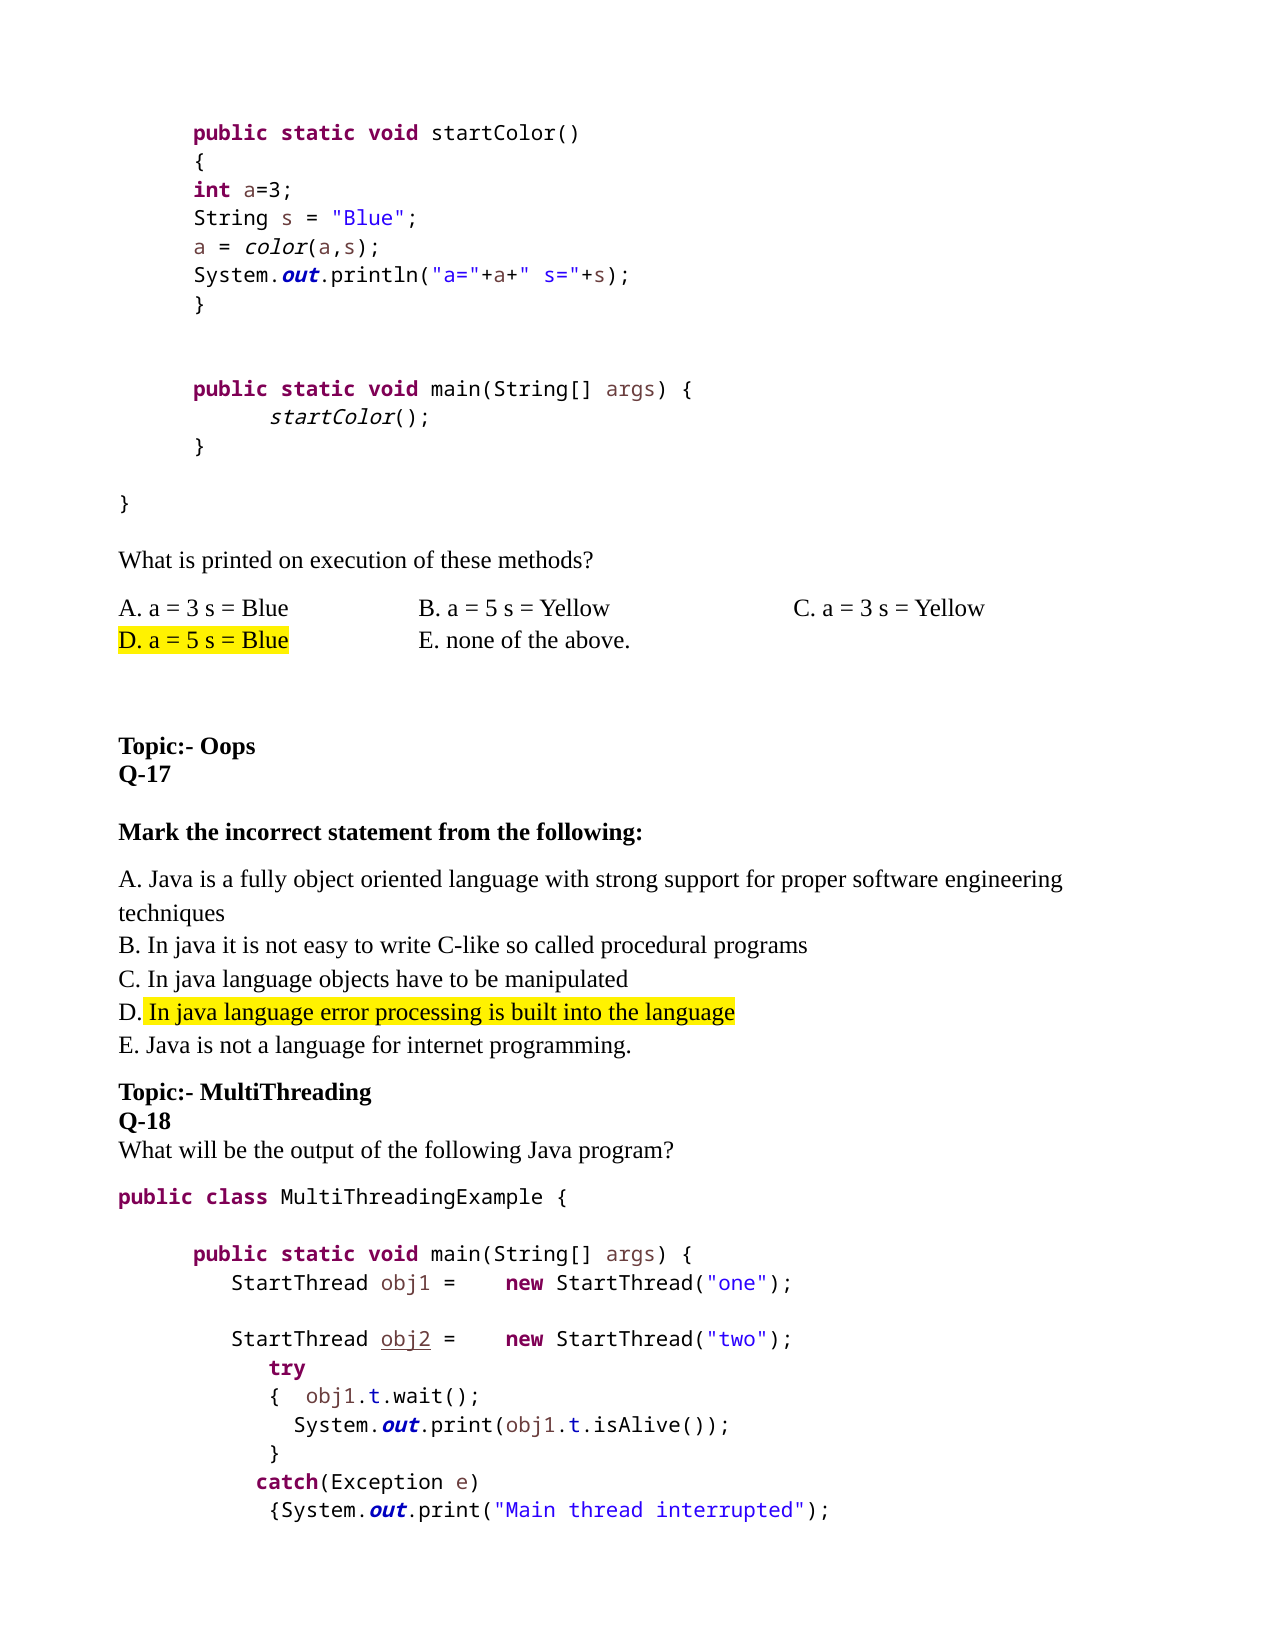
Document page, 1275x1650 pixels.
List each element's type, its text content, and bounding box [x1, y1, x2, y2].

text System.out.print(obj1.t.isAlive()); [118, 1410, 1157, 1438]
text What is printed on execution of these methods? [118, 545, 1157, 574]
text } [118, 289, 1157, 317]
text try [118, 1353, 1157, 1381]
text a = color(a,s); [118, 232, 1157, 260]
text int a=3; [118, 175, 1157, 203]
text System.out.println("a="+a+" s="+s); [118, 260, 1157, 289]
text } [118, 431, 1157, 459]
text { obj1.t.wait(); [118, 1381, 1157, 1410]
text StartThread obj2 = new StartThread("two"); [118, 1324, 1157, 1353]
text { [118, 147, 1157, 175]
text What will be the output of the following Java program? [118, 1135, 1157, 1163]
text Topic:- Oops [118, 731, 1157, 759]
text public static void startColor() [118, 118, 1157, 147]
text startColor(); [118, 402, 1157, 431]
text StartThread obj1 = new StartThread("one"); [118, 1268, 1157, 1296]
text public static void main(String[] args) { [118, 1239, 1157, 1268]
text Q-18 [118, 1106, 1157, 1135]
text } [118, 488, 1157, 516]
text public static void main(String[] args) { [118, 374, 1157, 402]
text Mark the incorrect statement from the following: [118, 817, 1157, 846]
text Topic:- MultiThreading [118, 1077, 1157, 1106]
text Q-17 [118, 759, 1157, 788]
text public class MultiThreadingExample { [118, 1182, 1157, 1211]
text } [118, 1438, 1157, 1467]
text {System.out.print("Main thread interrupted"); [118, 1495, 1157, 1524]
text String s = "Blue"; [118, 203, 1157, 232]
text catch(Exception e) [118, 1467, 1157, 1495]
text A. a = 3 s = Blue B. a = 5 s = Yellow C. a = 3 s = Yellow D. a = 5 s = Blue E. none of the above. [118, 593, 1157, 654]
text A. Java is a fully object oriented language with strong support for proper software engineering techniques B. In java it is not easy to write C-like so called procedural programs C. In java language objects have to be manipulated D. In java language error processing is built into the language E. Java is not a language for internet programming. [118, 864, 1157, 1058]
